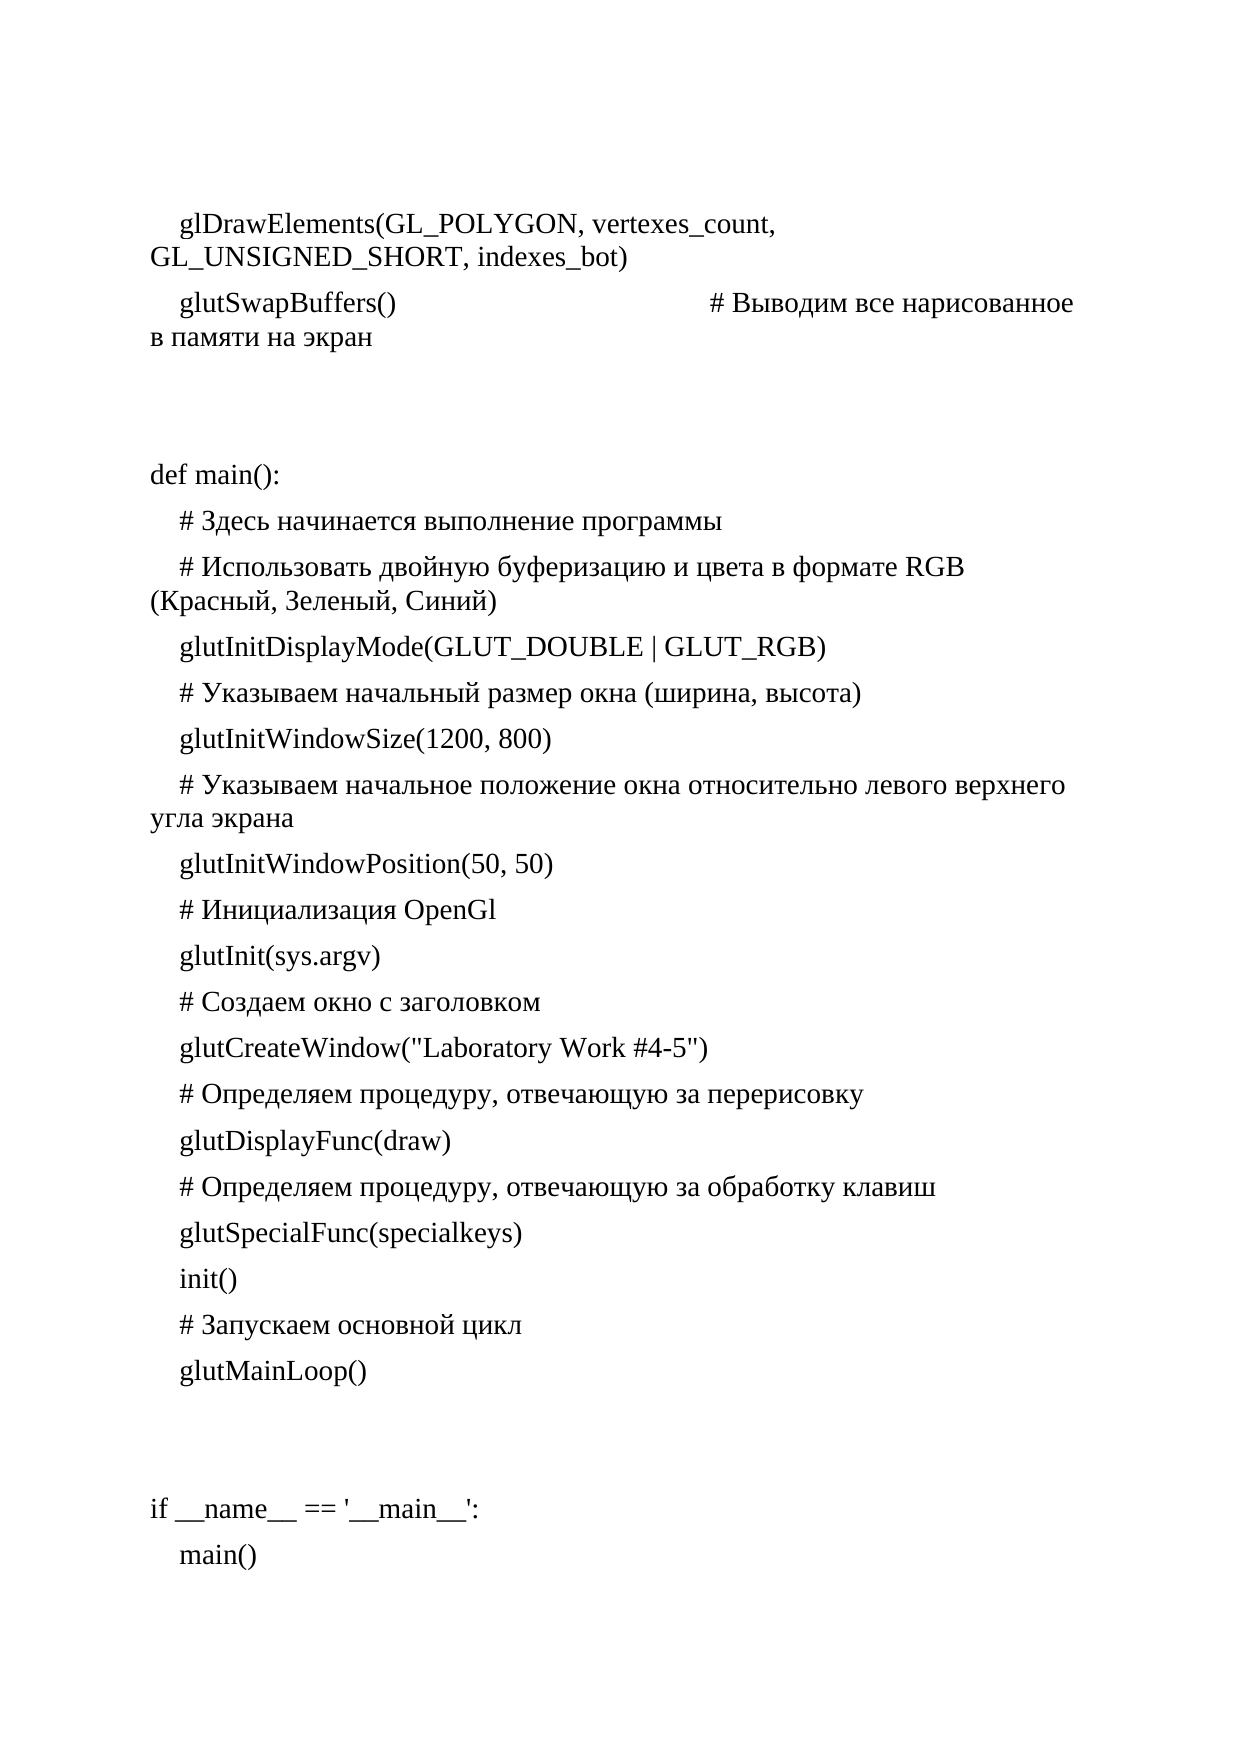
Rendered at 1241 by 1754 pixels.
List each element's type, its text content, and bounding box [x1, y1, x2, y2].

text # Использовать двойную буферизацию и цвета в формате RGB (Красный, Зеленый, Синий) [150, 549, 1090, 616]
text glutInitDisplayMode(GLUT_DOUBLE | GLUT_RGB) [150, 629, 1090, 662]
text # Инициализация OpenGl [150, 892, 1090, 926]
text glutMainLoop() [150, 1353, 1090, 1386]
text # Определяем процедуру, отвечающую за обработку клавиш [150, 1169, 1090, 1202]
text glDrawElements(GL_POLYGON, vertexes_count, GL_UNSIGNED_SHORT, indexes_bot) [150, 206, 1090, 273]
text glutInitWindowPosition(50, 50) [150, 846, 1090, 880]
text if __name__ == '__main__': [150, 1491, 1090, 1524]
text glutSwapBuffers() # Выводим все нарисованное в памяти на экран [150, 285, 1090, 352]
text # Создаем окно с заголовком [150, 984, 1090, 1018]
text # Указываем начальное положение окна относительно левого верхнего угла экрана [150, 767, 1090, 834]
text glutDisplayFunc(draw) [150, 1123, 1090, 1156]
text main() [150, 1537, 1090, 1571]
text # Указываем начальный размер окна (ширина, высота) [150, 675, 1090, 708]
text glutCreateWindow("Laboratory Work #4-5") [150, 1031, 1090, 1064]
text def main(): [150, 457, 1090, 491]
text # Определяем процедуру, отвечающую за перерисовку [150, 1077, 1090, 1110]
text glutSpecialFunc(specialkeys) [150, 1215, 1090, 1248]
text init() [150, 1261, 1090, 1294]
text glutInit(sys.argv) [150, 938, 1090, 972]
text glutInitWindowSize(1200, 800) [150, 721, 1090, 754]
text # Здесь начинается выполнение программы [150, 503, 1090, 537]
text # Запускаем основной цикл [150, 1307, 1090, 1340]
